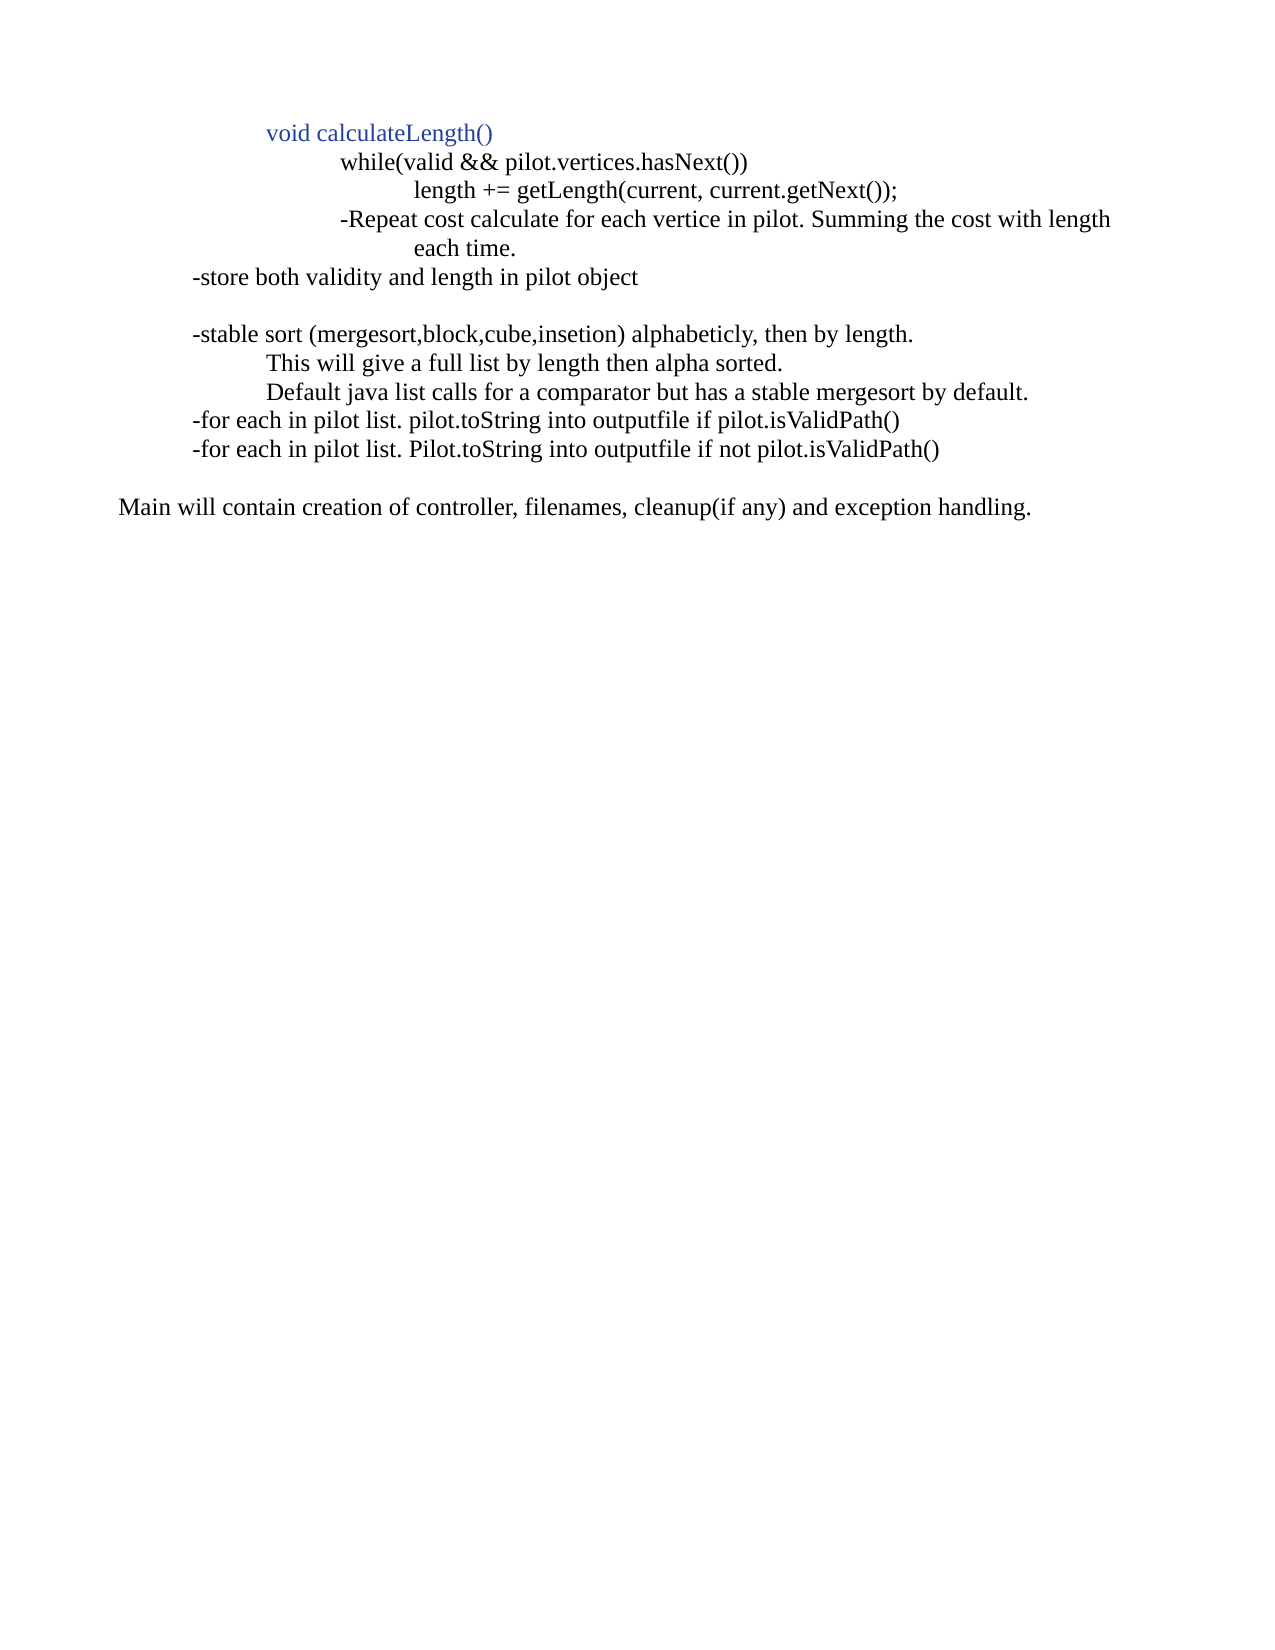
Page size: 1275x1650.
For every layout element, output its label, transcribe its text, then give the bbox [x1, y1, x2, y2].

text void calculateLength() [118, 118, 1157, 147]
text -store both validity and length in pilot object [118, 262, 1157, 291]
text This will give a full list by length then alpha sorted. [118, 348, 1157, 377]
text -for each in pilot list. Pilot.toString into outputfile if not pilot.isValidPath() [118, 434, 1157, 463]
text -for each in pilot list. pilot.toString into outputfile if pilot.isValidPath() [118, 406, 1157, 434]
text -Repeat cost calculate for each vertice in pilot. Summing the cost with length each time. [118, 204, 1157, 262]
text Main will contain creation of controller, filenames, cleanup(if any) and exception handling. [118, 492, 1157, 521]
text length += getLength(current, current.getNext()); [118, 176, 1157, 204]
text Default java list calls for a comparator but has a stable mergesort by default. [118, 377, 1157, 406]
text -stable sort (mergesort,block,cube,insetion) alphabeticly, then by length. [118, 319, 1157, 348]
text while(valid && pilot.vertices.hasNext()) [118, 147, 1157, 176]
